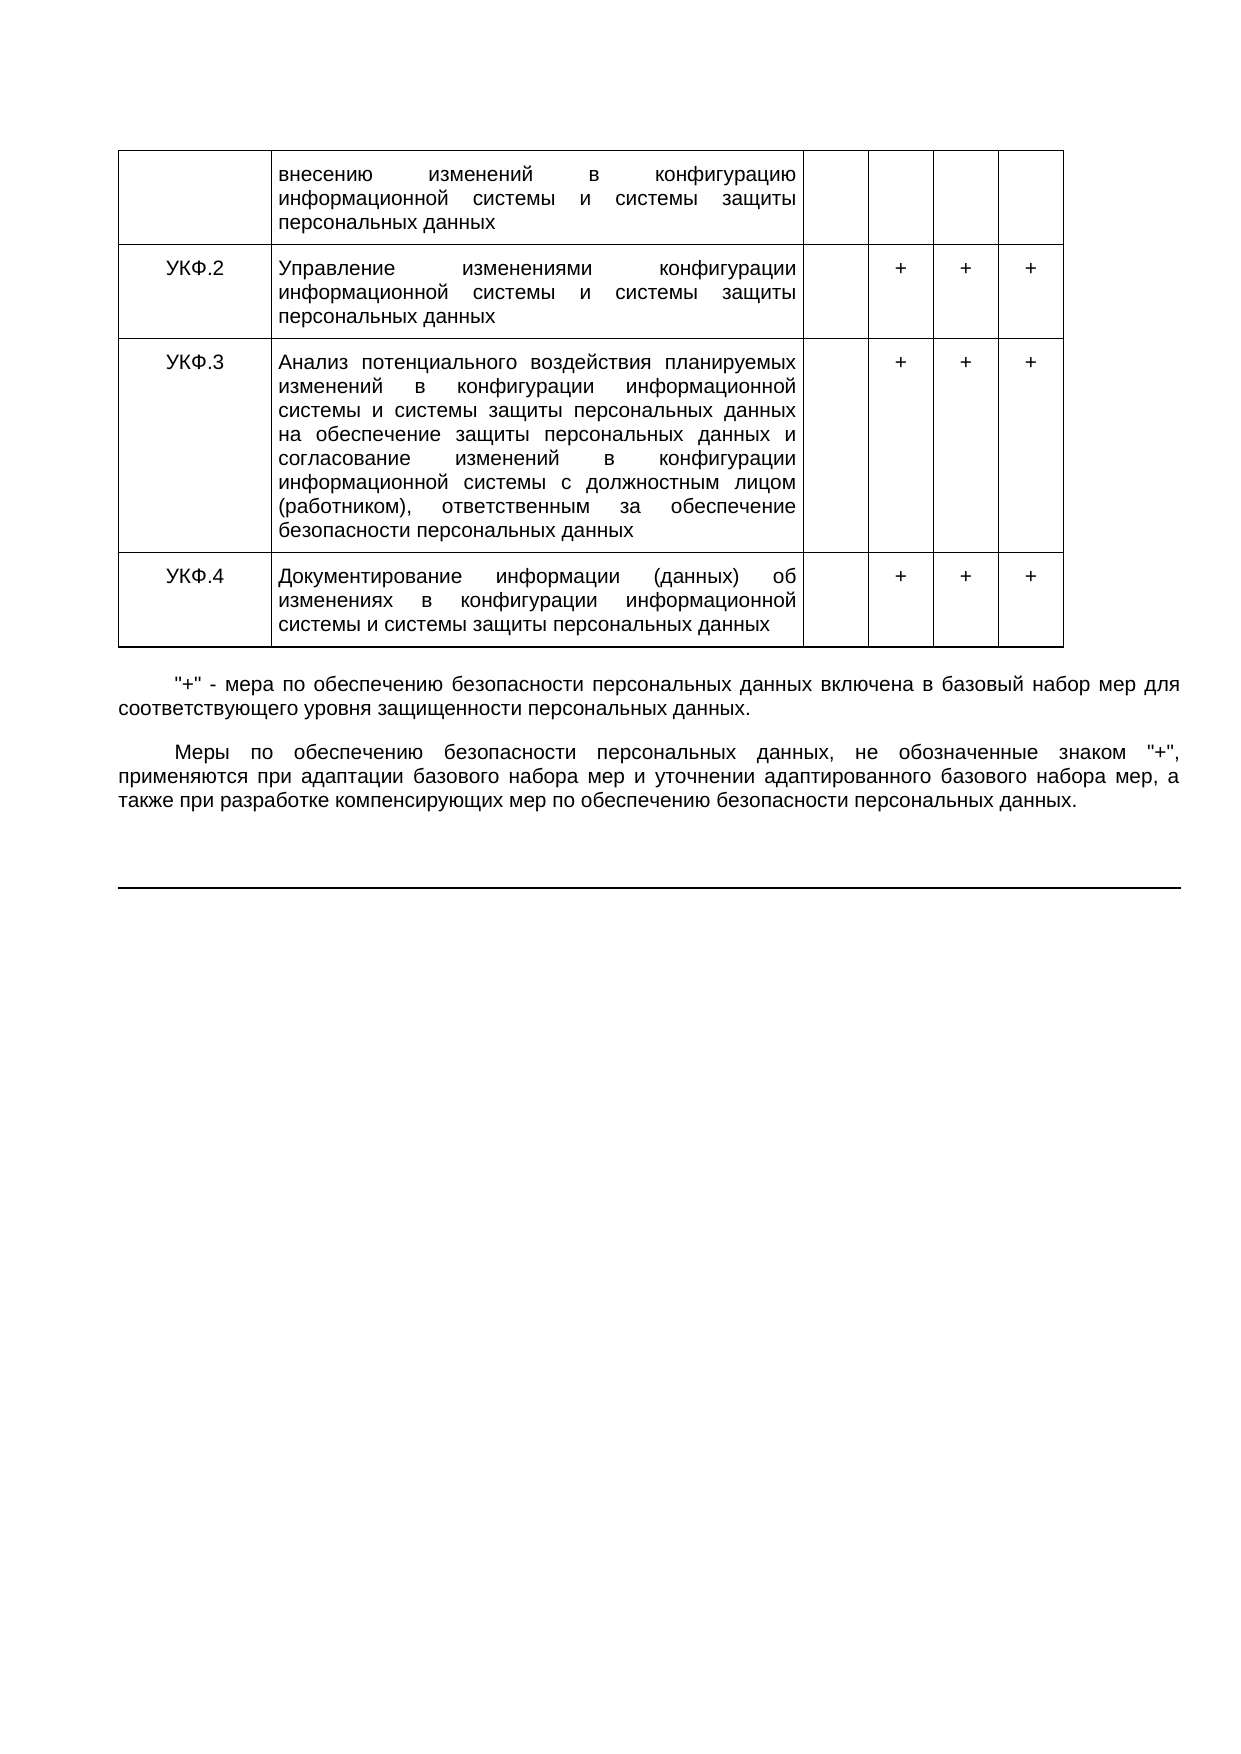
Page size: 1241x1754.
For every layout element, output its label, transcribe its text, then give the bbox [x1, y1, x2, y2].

table_cell [934, 151, 998, 244]
table_cell [119, 151, 271, 244]
text "+" - мера по обеспечению безопасности персональных данных включена в базовый набор мер для соответствующего уровня защищенности персональных данных. [118, 671, 1181, 719]
table_cell [804, 245, 868, 338]
table_cell + [999, 553, 1063, 646]
table_cell + [934, 339, 998, 552]
table_cell + [934, 553, 998, 646]
table_cell внесению изменений в конфигурацию информационной системы и системы защиты персональных данных [272, 151, 803, 244]
table_cell [804, 339, 868, 552]
table_cell УКФ.2 [119, 245, 271, 338]
table_cell + [934, 245, 998, 338]
table_cell + [869, 339, 933, 552]
table_cell Анализ потенциального воздействия планируемых изменений в конфигурации информационной системы и системы защиты персональных данных на обеспечение защиты персональных данных и согласование изменений в конфигурации информационной системы с должностным лицом (работником), ответственным за обеспечение безопасности персональных данных [272, 339, 803, 552]
table_cell УКФ.3 [119, 339, 271, 552]
table_cell Документирование информации (данных) об изменениях в конфигурации информационной системы и системы защиты персональных данных [272, 553, 803, 646]
table_cell [869, 151, 933, 244]
table_cell УКФ.4 [119, 553, 271, 646]
table_cell Управление изменениями конфигурации информационной системы и системы защиты персональных данных [272, 245, 803, 338]
table_cell [999, 151, 1063, 244]
table_cell [804, 151, 868, 244]
table_cell + [869, 553, 933, 646]
text Меры по обеспечению безопасности персональных данных, не обозначенные знаком "+", применяются при адаптации базового набора мер и уточнении адаптированного базового набора мер, а также при разработке компенсирующих мер по обеспечению безопасности персональных данных. [118, 740, 1181, 812]
table_cell [804, 553, 868, 646]
table_cell + [999, 245, 1063, 338]
table_cell + [869, 245, 933, 338]
table_cell + [999, 339, 1063, 552]
